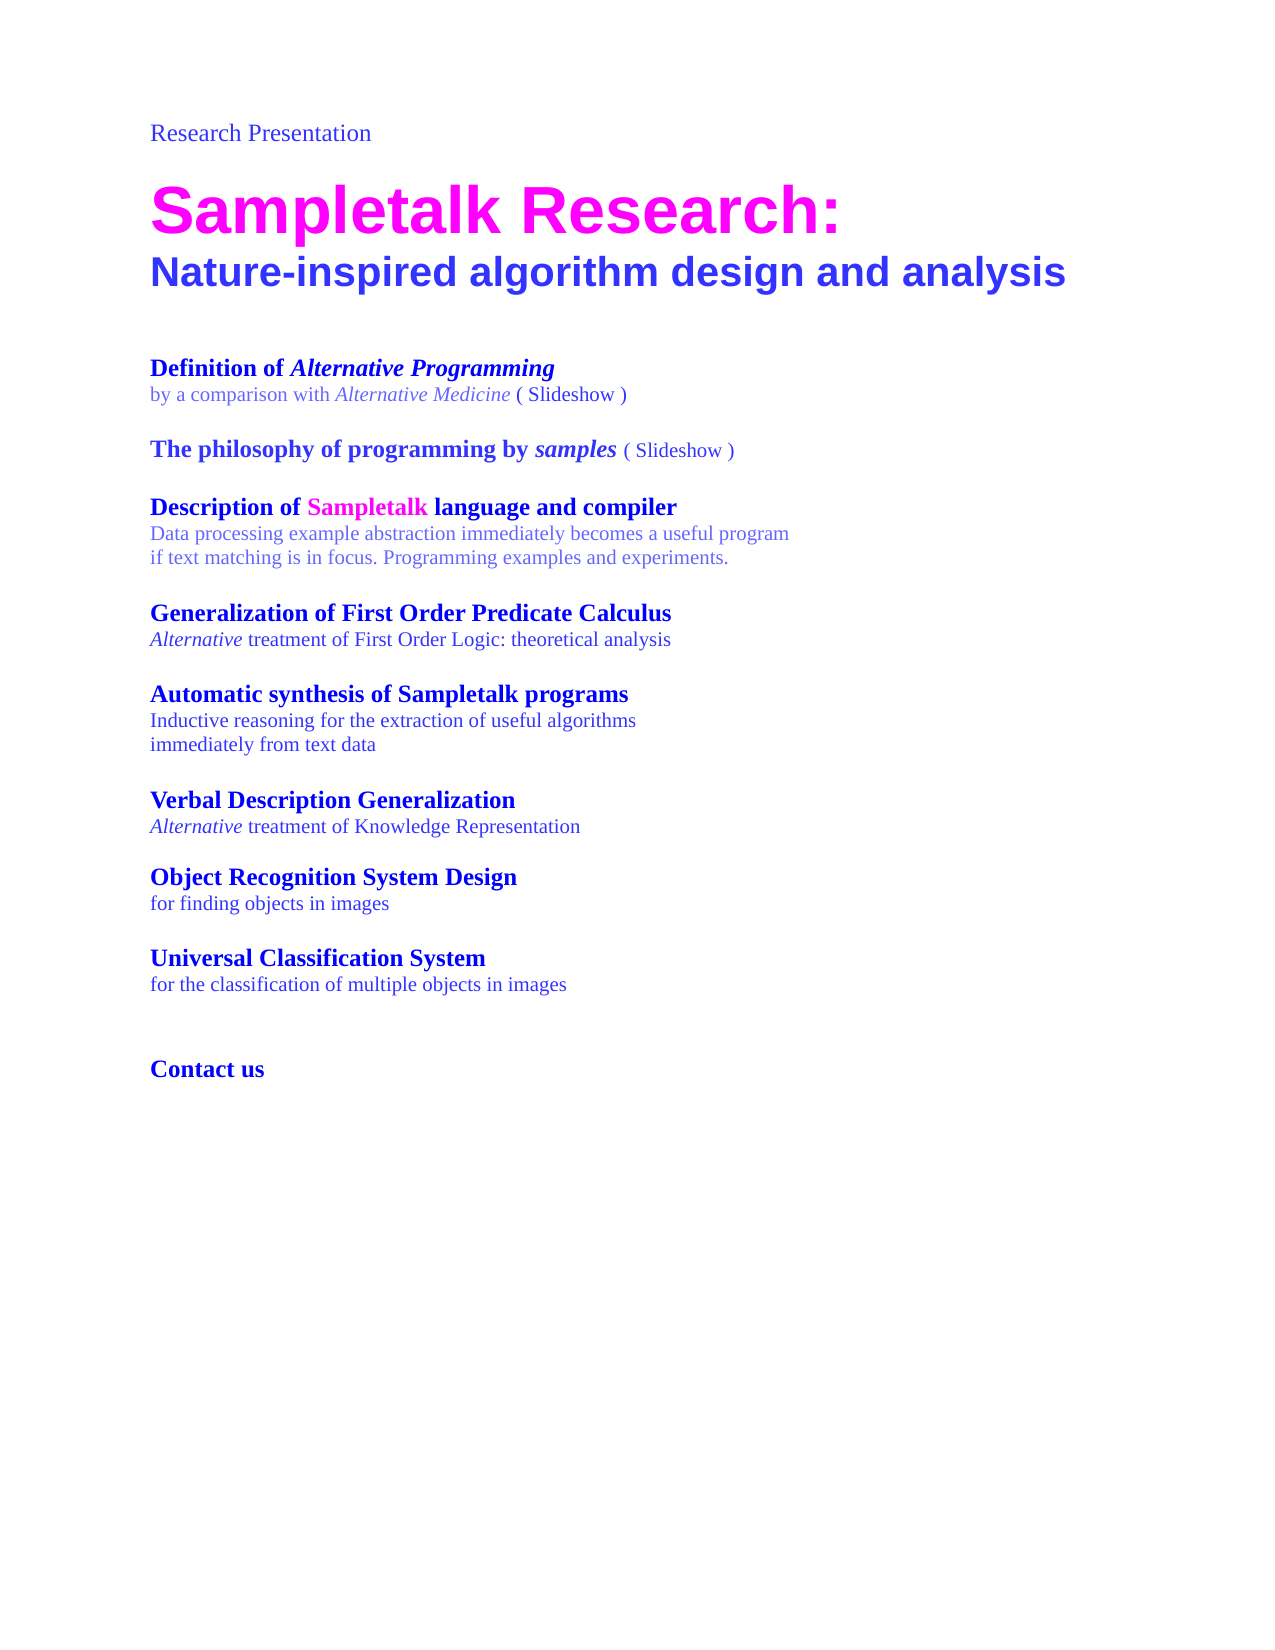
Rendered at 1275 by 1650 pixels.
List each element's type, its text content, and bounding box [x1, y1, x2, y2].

list The philosophy of programming by samples ( Slideshow ) [150, 434, 1125, 463]
text if text matching is in focus. Programming examples and experiments. [150, 545, 1125, 569]
text for the classification of multiple objects in images [150, 972, 1125, 996]
text Universal Classification System [150, 943, 1125, 972]
text Generalization of First Order Predicate Calculus [150, 598, 1125, 626]
text for finding objects in images [150, 891, 1125, 914]
text Sampletalk Research: [150, 171, 1125, 248]
text by a comparison with Alternative Medicine ( Slideshow ) [150, 382, 1125, 406]
list immediately from text data [150, 732, 1125, 756]
text Inductive reasoning for the extraction of useful algorithms [150, 708, 1125, 732]
text Object Recognition System Design [150, 862, 1125, 891]
text Automatic synthesis of Sampletalk programs [150, 679, 1125, 708]
text Contact us [150, 1054, 1125, 1082]
text Data processing example abstraction immediately becomes a useful program [150, 521, 1125, 545]
text Research Presentation [150, 118, 1125, 147]
text Description of Sampletalk language and compiler [150, 492, 1125, 521]
text Definition of Alternative Programming [150, 353, 1125, 382]
text Alternative treatment of Knowledge Representation [150, 814, 1125, 838]
list Nature-inspired algorithm design and analysis [150, 248, 1125, 296]
text Verbal Description Generalization [150, 785, 1125, 814]
text Alternative treatment of First Order Logic: theoretical analysis [150, 626, 1125, 651]
